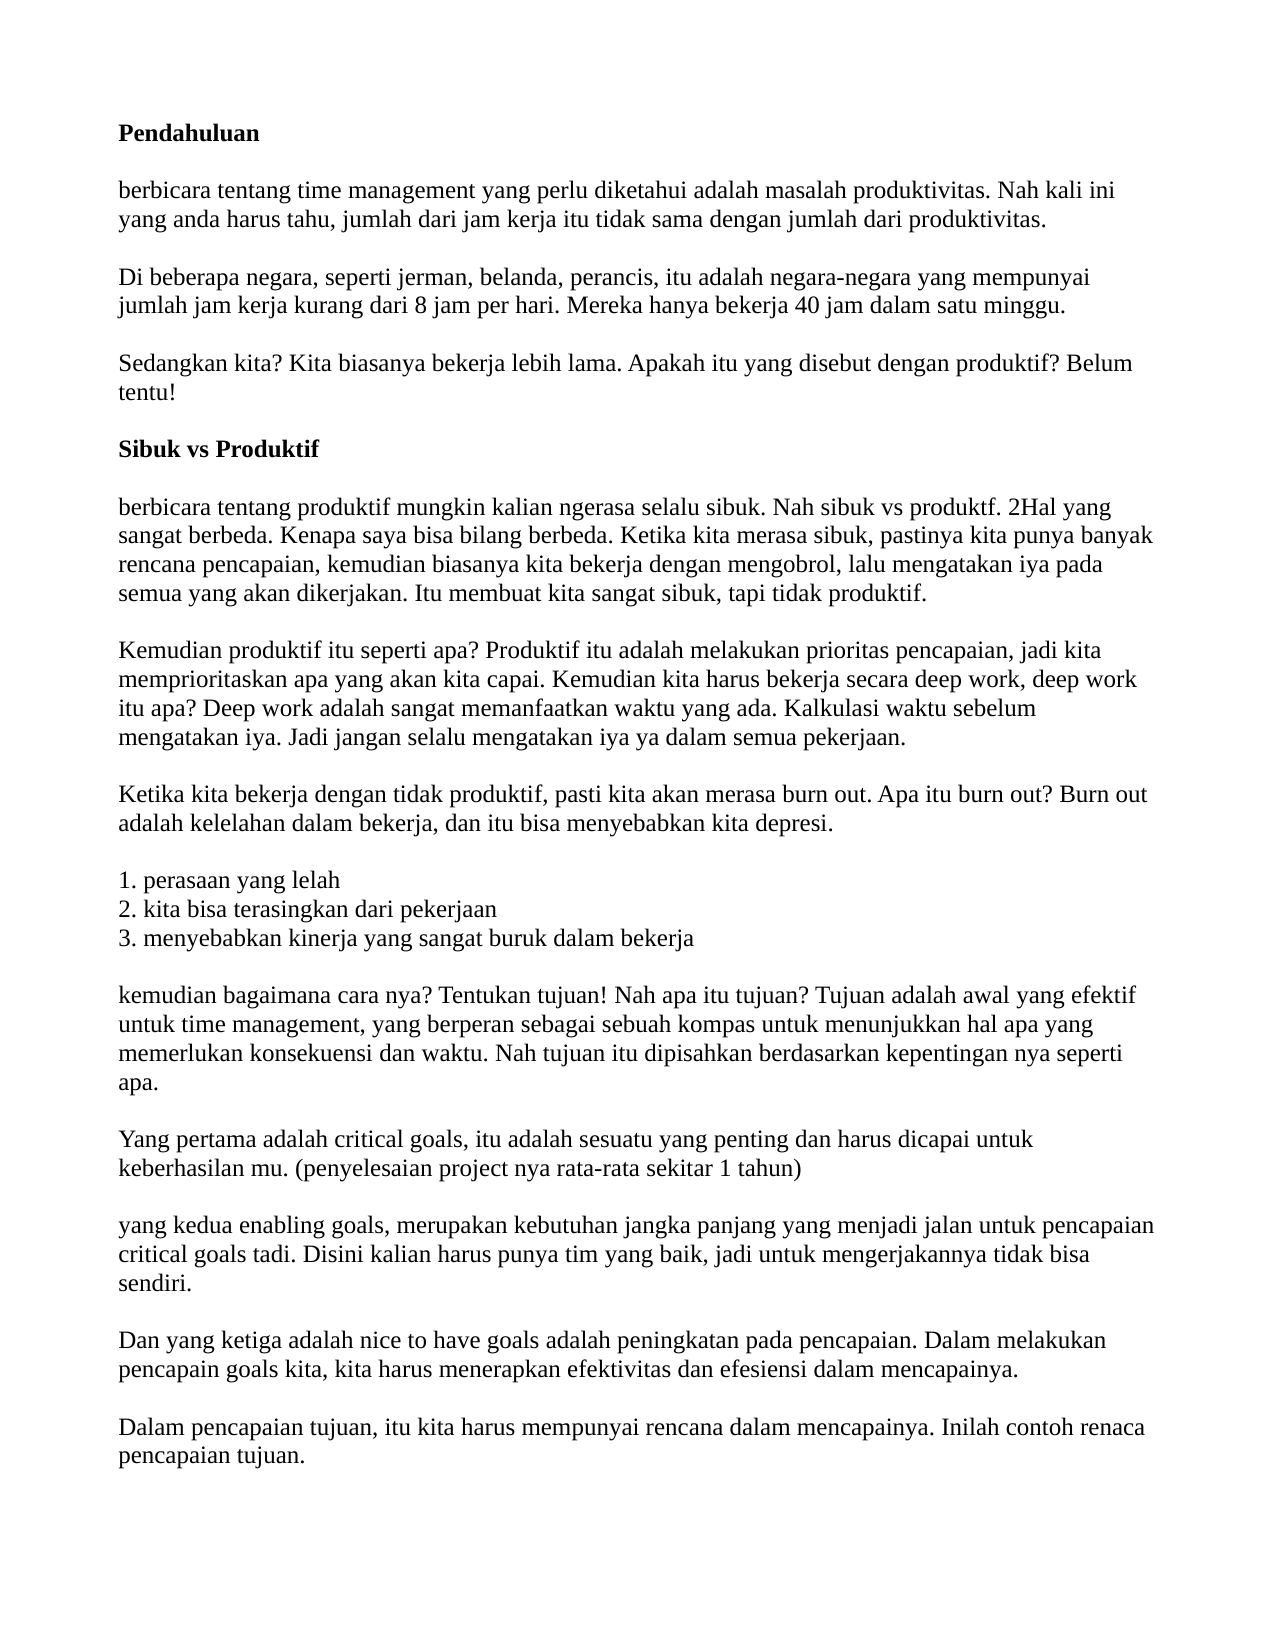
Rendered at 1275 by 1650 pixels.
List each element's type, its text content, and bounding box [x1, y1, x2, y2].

text Yang pertama adalah critical goals, itu adalah sesuatu yang penting dan harus dicapai untuk keberhasilan mu. (penyelesaian project nya rata-rata sekitar 1 tahun) [118, 1124, 1157, 1182]
text 1. perasaan yang lelah [118, 866, 1157, 894]
text Kemudian produktif itu seperti apa? Produktif itu adalah melakukan prioritas pencapaian, jadi kita memprioritaskan apa yang akan kita capai. Kemudian kita harus bekerja secara deep work, deep work itu apa? Deep work adalah sangat memanfaatkan waktu yang ada. Kalkulasi waktu sebelum mengatakan iya. Jadi jangan selalu mengatakan iya ya dalam semua pekerjaan. [118, 636, 1157, 751]
text 2. kita bisa terasingkan dari pekerjaan [118, 894, 1157, 923]
text berbicara tentang produktif mungkin kalian ngerasa selalu sibuk. Nah sibuk vs produktf. 2Hal yang sangat berbeda. Kenapa saya bisa bilang berbeda. Ketika kita merasa sibuk, pastinya kita punya banyak rencana pencapaian, kemudian biasanya kita bekerja dengan mengobrol, lalu mengatakan iya pada semua yang akan dikerjakan. Itu membuat kita sangat sibuk, tapi tidak produktif. [118, 492, 1157, 607]
text berbicara tentang time management yang perlu diketahui adalah masalah produktivitas. Nah kali ini yang anda harus tahu, jumlah dari jam kerja itu tidak sama dengan jumlah dari produktivitas. [118, 176, 1157, 233]
text kemudian bagaimana cara nya? Tentukan tujuan! Nah apa itu tujuan? Tujuan adalah awal yang efektif untuk time management, yang berperan sebagai sebuah kompas untuk menunjukkan hal apa yang memerlukan konsekuensi dan waktu. Nah tujuan itu dipisahkan berdasarkan kepentingan nya seperti apa. [118, 981, 1157, 1096]
text Dan yang ketiga adalah nice to have goals adalah peningkatan pada pencapaian. Dalam melakukan pencapain goals kita, kita harus menerapkan efektivitas dan efesiensi dalam mencapainya. [118, 1326, 1157, 1383]
text Pendahuluan [118, 118, 1157, 147]
text Ketika kita bekerja dengan tidak produktif, pasti kita akan merasa burn out. Apa itu burn out? Burn out adalah kelelahan dalam bekerja, dan itu bisa menyebabkan kita depresi. [118, 779, 1157, 837]
text yang kedua enabling goals, merupakan kebutuhan jangka panjang yang menjadi jalan untuk pencapaian critical goals tadi. Disini kalian harus punya tim yang baik, jadi untuk mengerjakannya tidak bisa sendiri. [118, 1211, 1157, 1297]
text Sibuk vs Produktif [118, 434, 1157, 463]
text Di beberapa negara, seperti jerman, belanda, perancis, itu adalah negara-negara yang mempunyai jumlah jam kerja kurang dari 8 jam per hari. Mereka hanya bekerja 40 jam dalam satu minggu. [118, 262, 1157, 319]
text 3. menyebabkan kinerja yang sangat buruk dalam bekerja [118, 923, 1157, 952]
text Sedangkan kita? Kita biasanya bekerja lebih lama. Apakah itu yang disebut dengan produktif? Belum tentu! [118, 348, 1157, 406]
text Dalam pencapaian tujuan, itu kita harus mempunyai rencana dalam mencapainya. Inilah contoh renaca pencapaian tujuan. [118, 1412, 1157, 1469]
